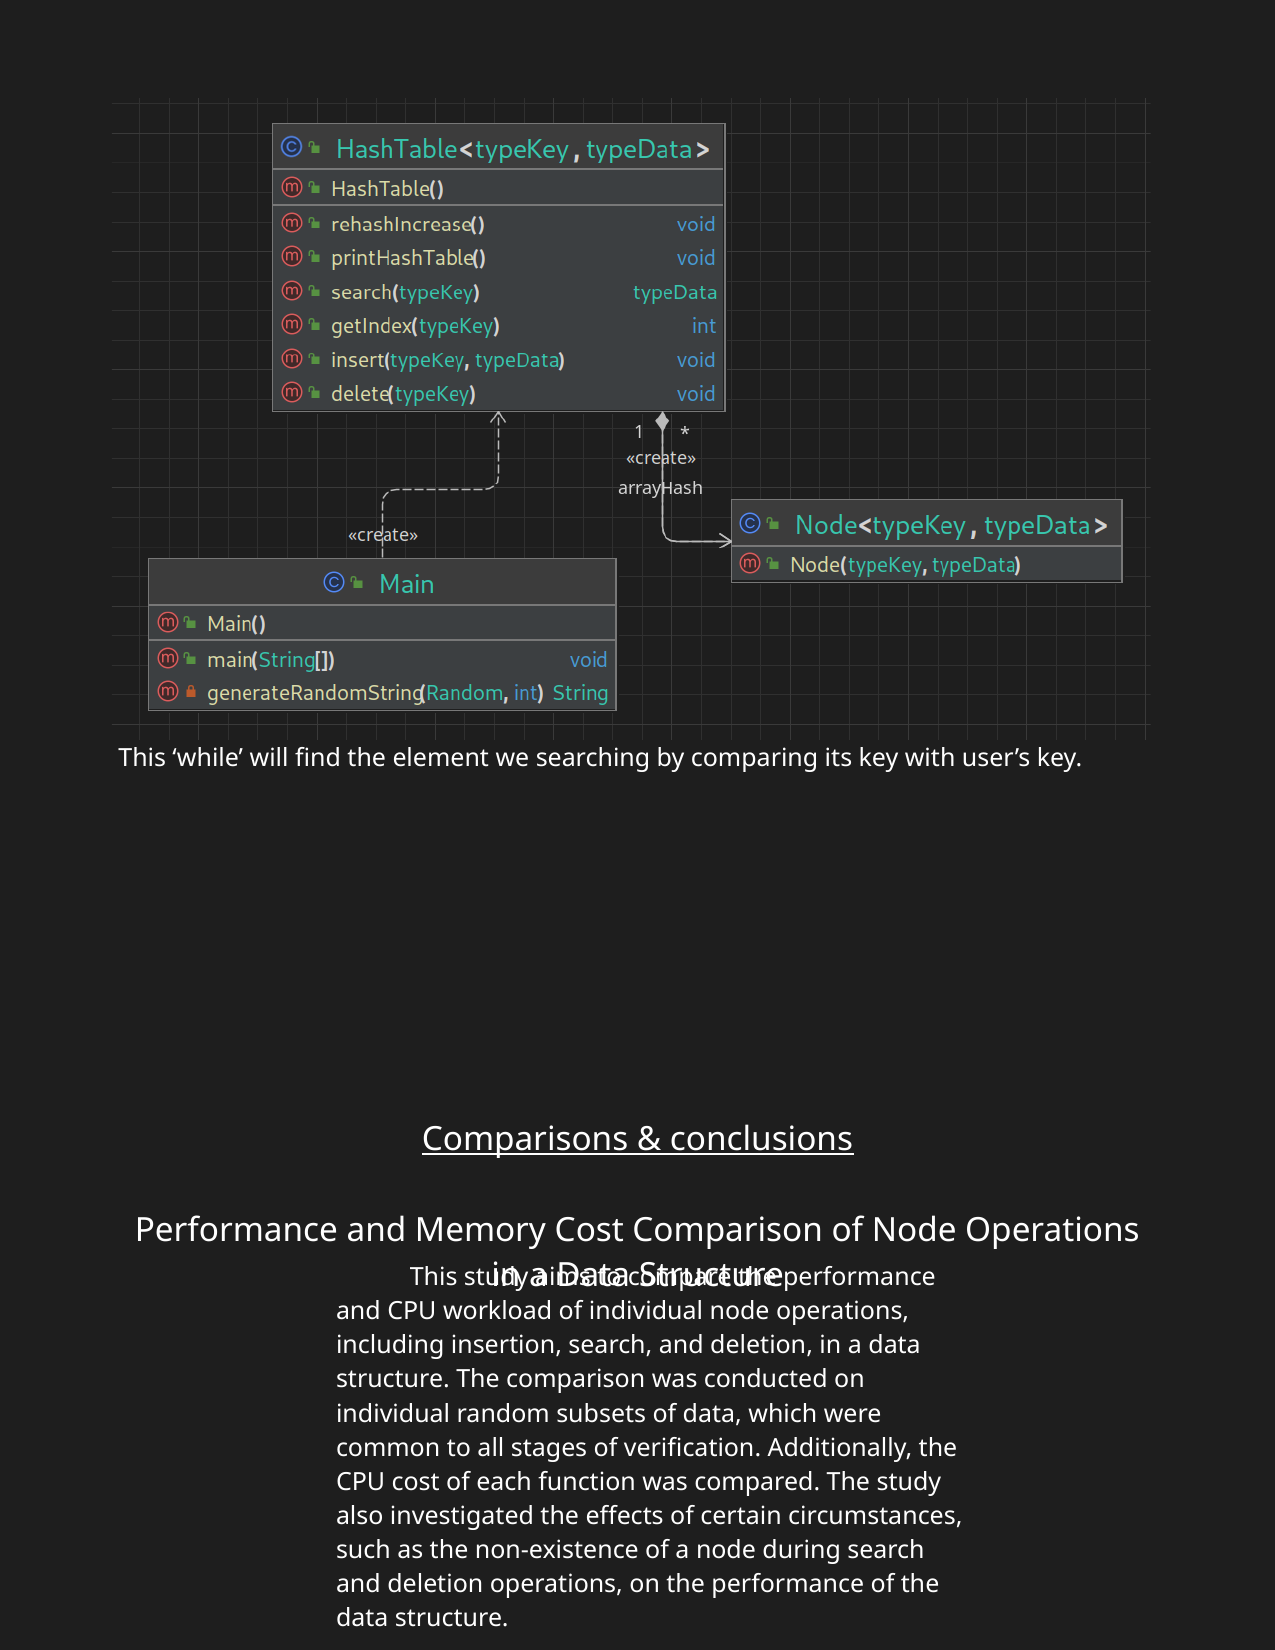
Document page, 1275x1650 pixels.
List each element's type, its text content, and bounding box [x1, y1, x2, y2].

picture [111, 98, 1151, 740]
text This ‘while’ will find the element we searching by comparing its key with user’s key. [118, 118, 1157, 774]
text Comparisons & conclusions [118, 1115, 1157, 1160]
text Performance and Memory Cost Comparison of Node Operations in a Data Structure [118, 1206, 1157, 1296]
